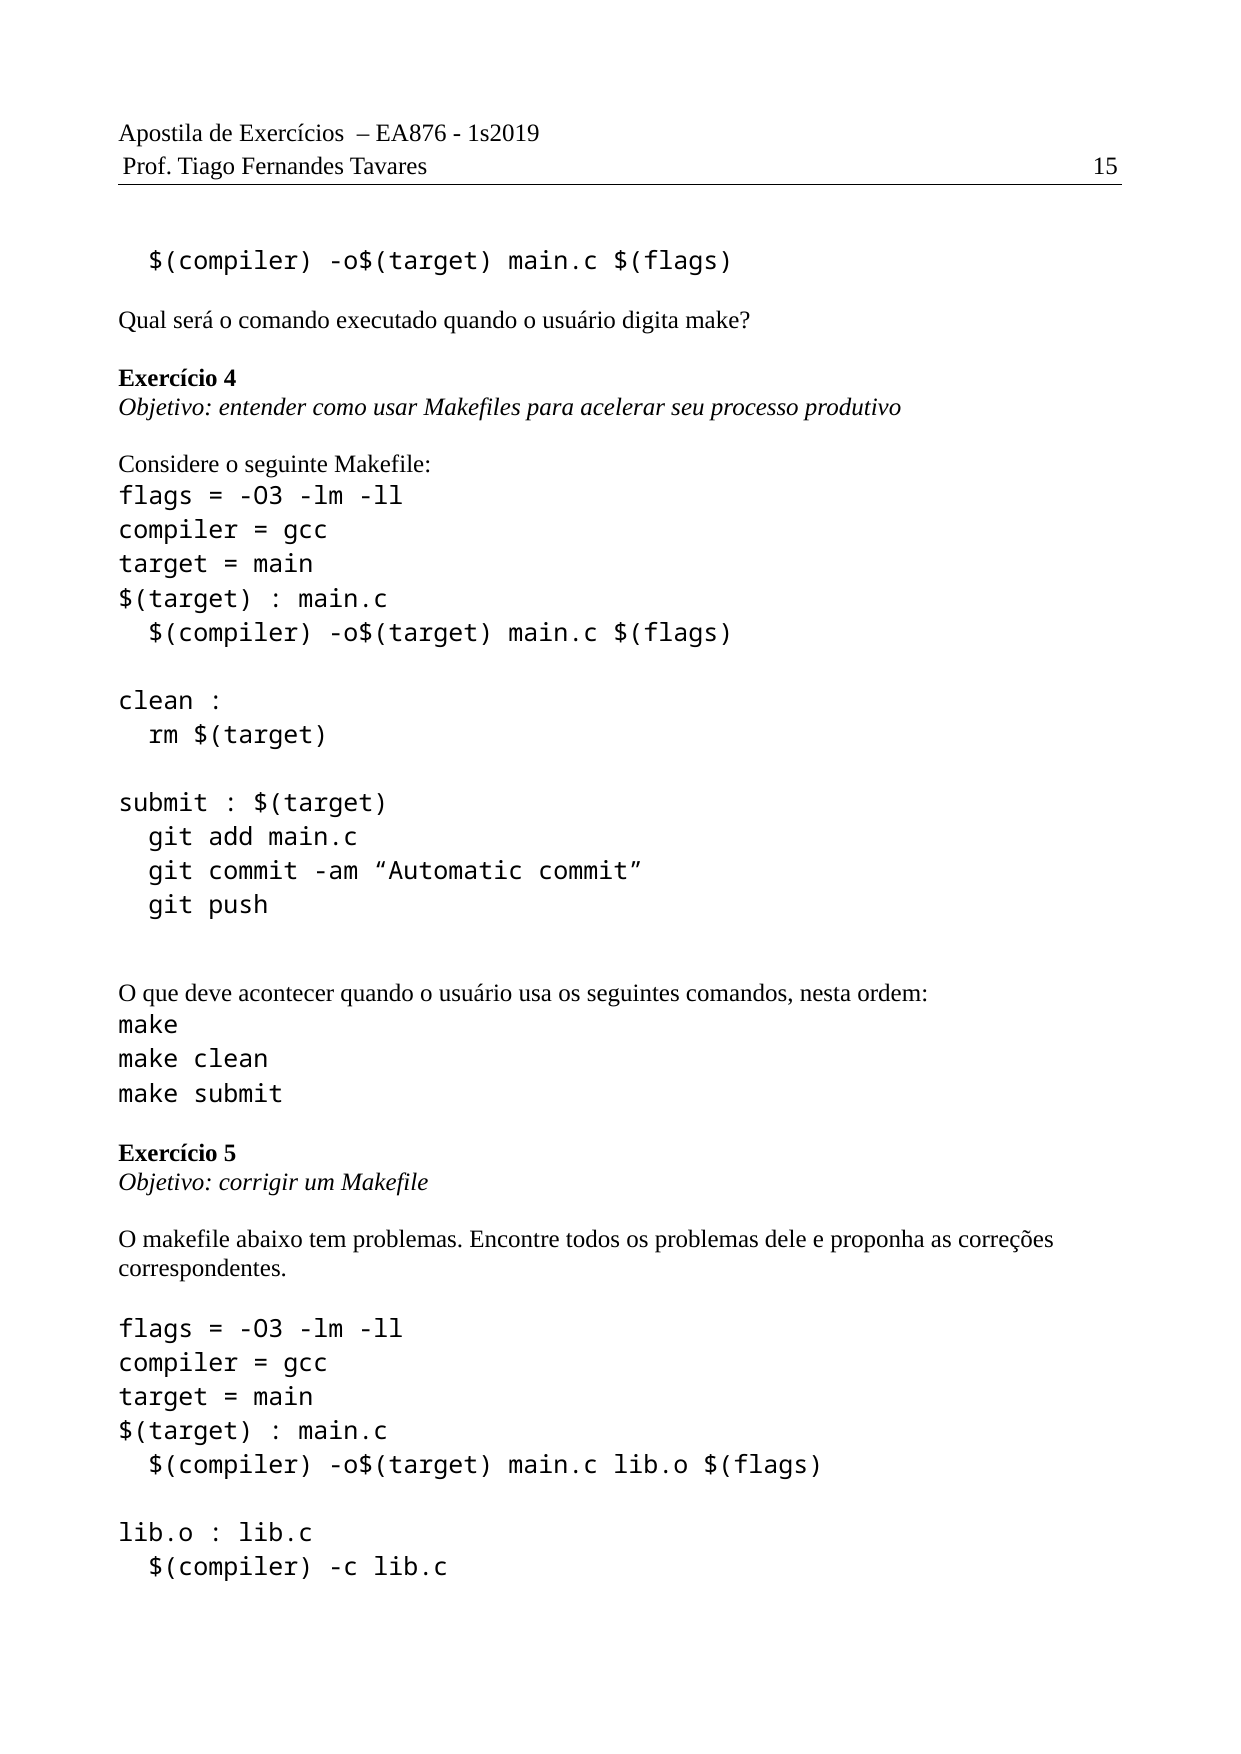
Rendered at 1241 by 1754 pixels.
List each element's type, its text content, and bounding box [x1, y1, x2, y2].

text make clean [118, 1041, 1122, 1075]
text submit : $(target) [118, 784, 1122, 819]
text Objetivo: corrigir um Makefile [118, 1167, 1122, 1196]
text O que deve acontecer quando o usuário usa os seguintes comandos, nesta ordem: [118, 978, 1122, 1007]
text rm $(target) [118, 716, 1122, 751]
text target = main [118, 546, 1122, 580]
text lib.o : lib.c [118, 1515, 1122, 1549]
text compiler = gcc [118, 1344, 1122, 1379]
text $(compiler) -o$(target) main.c $(flags) [118, 243, 1122, 277]
text git push [118, 887, 1122, 921]
text $(target) : main.c [118, 580, 1122, 614]
text Exercício 4 [118, 363, 1122, 392]
text Exercício 5 [118, 1138, 1122, 1167]
text make submit [118, 1075, 1122, 1109]
text $(compiler) -o$(target) main.c lib.o $(flags) [118, 1447, 1122, 1481]
text $(target) : main.c [118, 1413, 1122, 1447]
text git commit -am “Automatic commit” [118, 853, 1122, 887]
text Objetivo: entender como usar Makefiles para acelerar seu processo produtivo [118, 392, 1122, 421]
text flags = -O3 -lm -ll [118, 478, 1122, 512]
text make [118, 1007, 1122, 1041]
text Considere o seguinte Makefile: [118, 449, 1122, 478]
text compiler = gcc [118, 512, 1122, 546]
text flags = -O3 -lm -ll [118, 1311, 1122, 1344]
text $(compiler) -o$(target) main.c $(flags) [118, 614, 1122, 648]
text clean : [118, 682, 1122, 716]
text Qual será o comando executado quando o usuário digita make? [118, 306, 1122, 334]
text O makefile abaixo tem problemas. Encontre todos os problemas dele e proponha as correções correspondentes. [118, 1224, 1122, 1282]
text target = main [118, 1379, 1122, 1413]
text $(compiler) -c lib.c [118, 1549, 1122, 1583]
text git add main.c [118, 819, 1122, 853]
